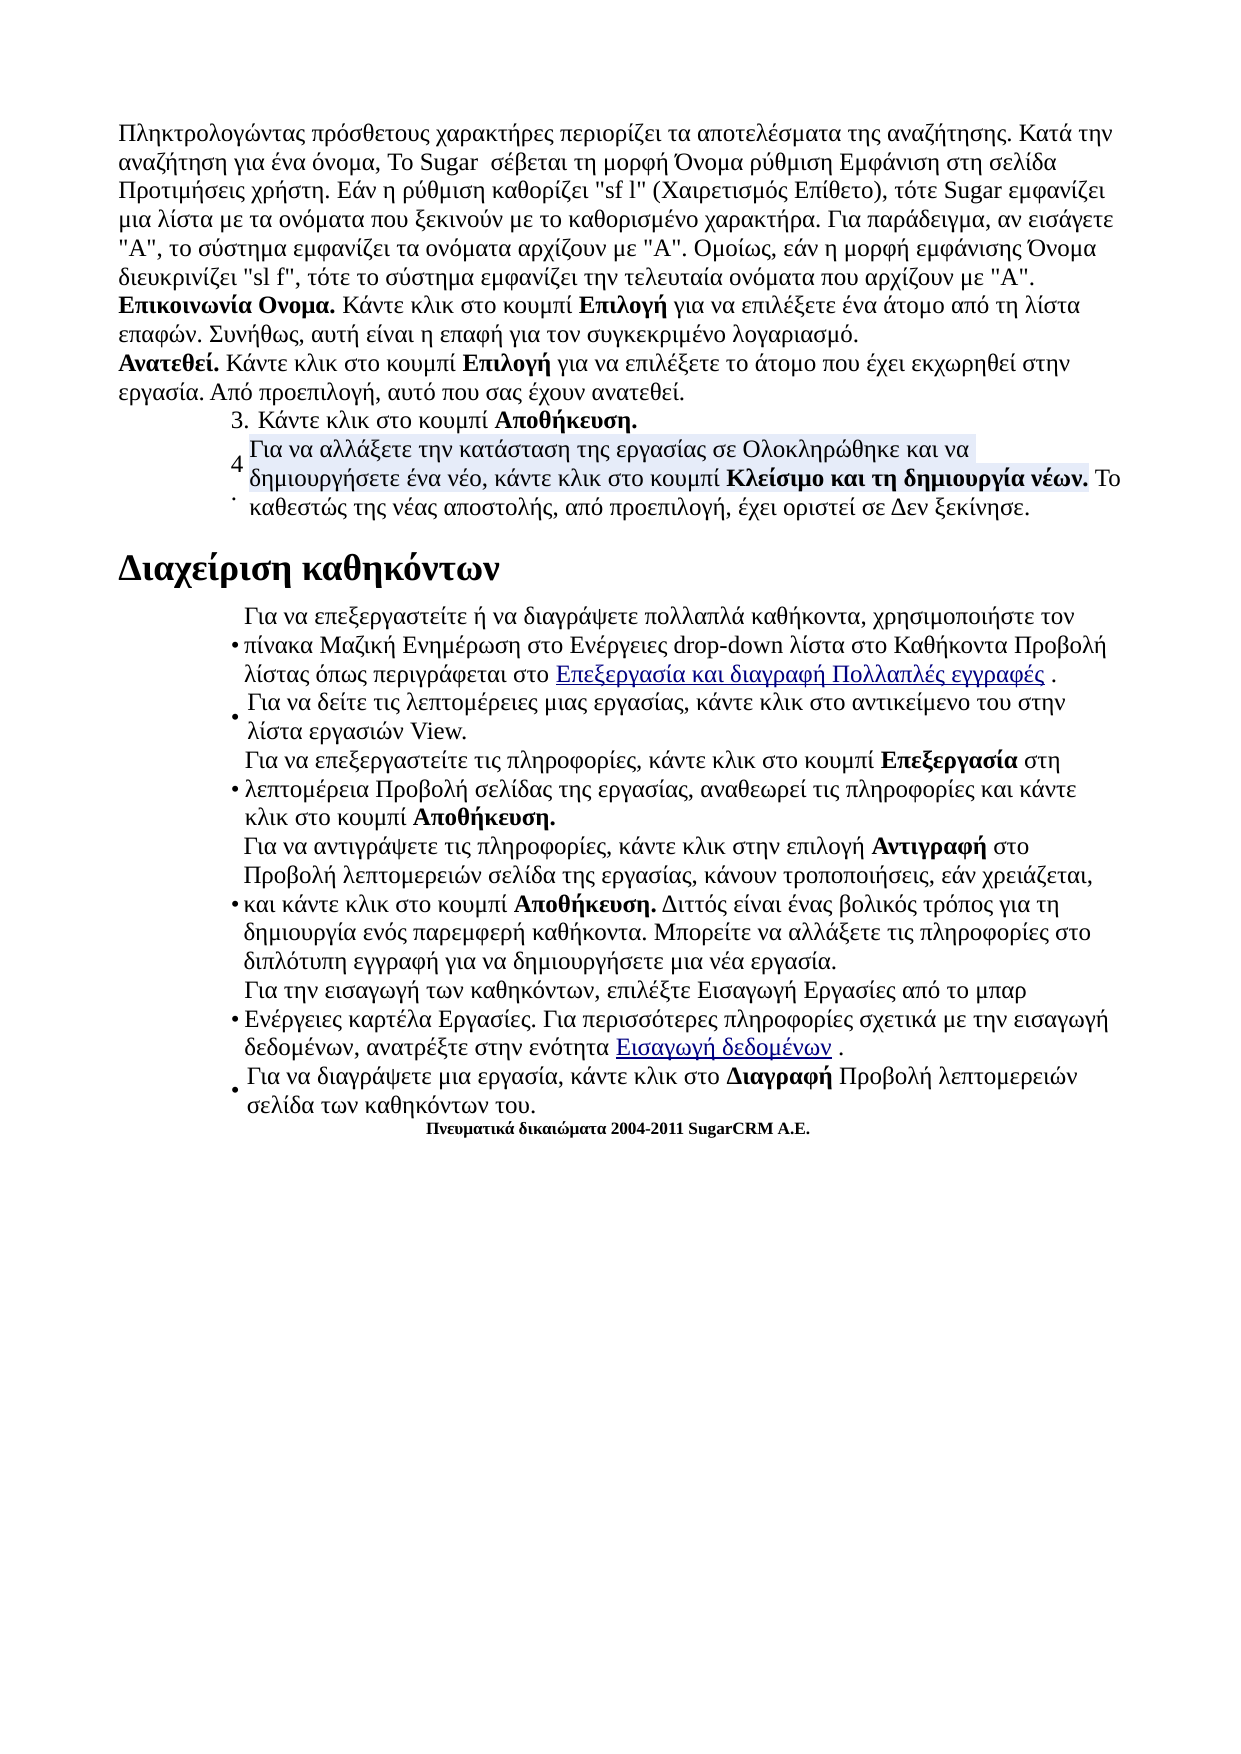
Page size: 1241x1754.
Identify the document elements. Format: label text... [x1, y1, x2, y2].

table_header • [231, 601, 244, 687]
table_header Για να αντιγράψετε τις πληροφορίες, κάντε κλικ στην επιλογή Αντιγραφή στο Προβολή λεπτομερειών σελίδα της εργασίας, κάνουν τροποποιήσεις, εάν χρειάζεται, και κάντε κλικ στο κουμπί Αποθήκευση. Διττός είναι ένας βολικός τρόπος για τη δημιουργία ενός παρεμφερή καθήκοντα. Μπορείτε να αλλάξετε τις πληροφορίες στο διπλότυπη εγγραφή για να δημιουργήσετε μια νέα εργασία. [243, 831, 1122, 975]
table_header 4. [231, 434, 249, 521]
subtitle Διαχείριση καθηκόντων [118, 546, 1122, 589]
text Επικοινωνία Ονομα. Κάντε κλικ στο κουμπί Επιλογή για να επιλέξετε ένα άτομο από τη λίστα επαφών. Συνήθως, αυτή είναι η επαφή για τον συγκεκριμένο λογαριασμό. [118, 291, 1122, 348]
table_header Για να αλλάξετε την κατάσταση της εργασίας σε Ολοκληρώθηκε και να δημιουργήσετε ένα νέο, κάντε κλικ στο κουμπί Κλείσιμο και τη δημιουργία νέων. Το καθεστώς της νέας αποστολής, από προεπιλογή, έχει οριστεί σε Δεν ξεκίνησε. [249, 434, 1122, 521]
table_header Για να επεξεργαστείτε τις πληροφορίες, κάντε κλικ στο κουμπί Επεξεργασία στη λεπτομέρεια Προβολή σελίδας της εργασίας, αναθεωρεί τις πληροφορίες και κάντε κλικ στο κουμπί Αποθήκευση. [245, 745, 1122, 831]
table_header Για την εισαγωγή των καθηκόντων, επιλέξτε Εισαγωγή Εργασίες από το μπαρ Ενέργειες καρτέλα Εργασίες. Για περισσότερες πληροφορίες σχετικά με την εισαγωγή δεδομένων, ανατρέξτε στην ενότητα Εισαγωγή δεδομένων . [244, 975, 1122, 1061]
text Πληκτρολογώντας πρόσθετους χαρακτήρες περιορίζει τα αποτελέσματα της αναζήτησης. Κατά την αναζήτηση για ένα όνομα, To Sugar σέβεται τη μορφή Όνομα ρύθμιση Εμφάνιση στη σελίδα Προτιμήσεις χρήστη. Εάν η ρύθμιση καθορίζει "sf l" (Χαιρετισμός Επίθετο), τότε Sugar εμφανίζει μια λίστα με τα ονόματα που ξεκινούν με το καθορισμένο χαρακτήρα. Για παράδειγμα, αν εισάγετε "Α", το σύστημα εμφανίζει τα ονόματα αρχίζουν με "Α". Ομοίως, εάν η μορφή εμφάνισης Όνομα διευκρινίζει "sl f", τότε το σύστημα εμφανίζει την τελευταία ονόματα που αρχίζουν με "Α". [118, 118, 1122, 291]
table_header • [231, 745, 244, 831]
table_header Κάντε κλικ στο κουμπί Αποθήκευση. [258, 406, 649, 434]
table_header Για να επεξεργαστείτε ή να διαγράψετε πολλαπλά καθήκοντα, χρησιμοποιήστε τον πίνακα Μαζική Ενημέρωση στο Ενέργειες drop-down λίστα στο Καθήκοντα Προβολή λίστας όπως περιγράφεται στο Επεξεργασία και διαγραφή Πολλαπλές εγγραφές . [244, 601, 1122, 687]
table_header • [231, 1061, 247, 1119]
table_header • [231, 975, 244, 1061]
text Πνευματικά δικαιώματα 2004-2011 SugarCRM Α.Ε. [118, 1119, 1122, 1138]
table_header Για να δείτε τις λεπτομέρειες μιας εργασίας, κάντε κλικ στο αντικείμενο του στην λίστα εργασιών View. [247, 688, 1122, 745]
text Ανατεθεί. Κάντε κλικ στο κουμπί Επιλογή για να επιλέξετε το άτομο που έχει εκχωρηθεί στην εργασία. Από προεπιλογή, αυτό που σας έχουν ανατεθεί. [118, 348, 1122, 406]
table_header Για να διαγράψετε μια εργασία, κάντε κλικ στο Διαγραφή Προβολή λεπτομερειών σελίδα των καθηκόντων του. [247, 1061, 1122, 1119]
table_header • [231, 831, 243, 975]
table_header • [231, 688, 247, 745]
table_header 3. [231, 406, 258, 434]
